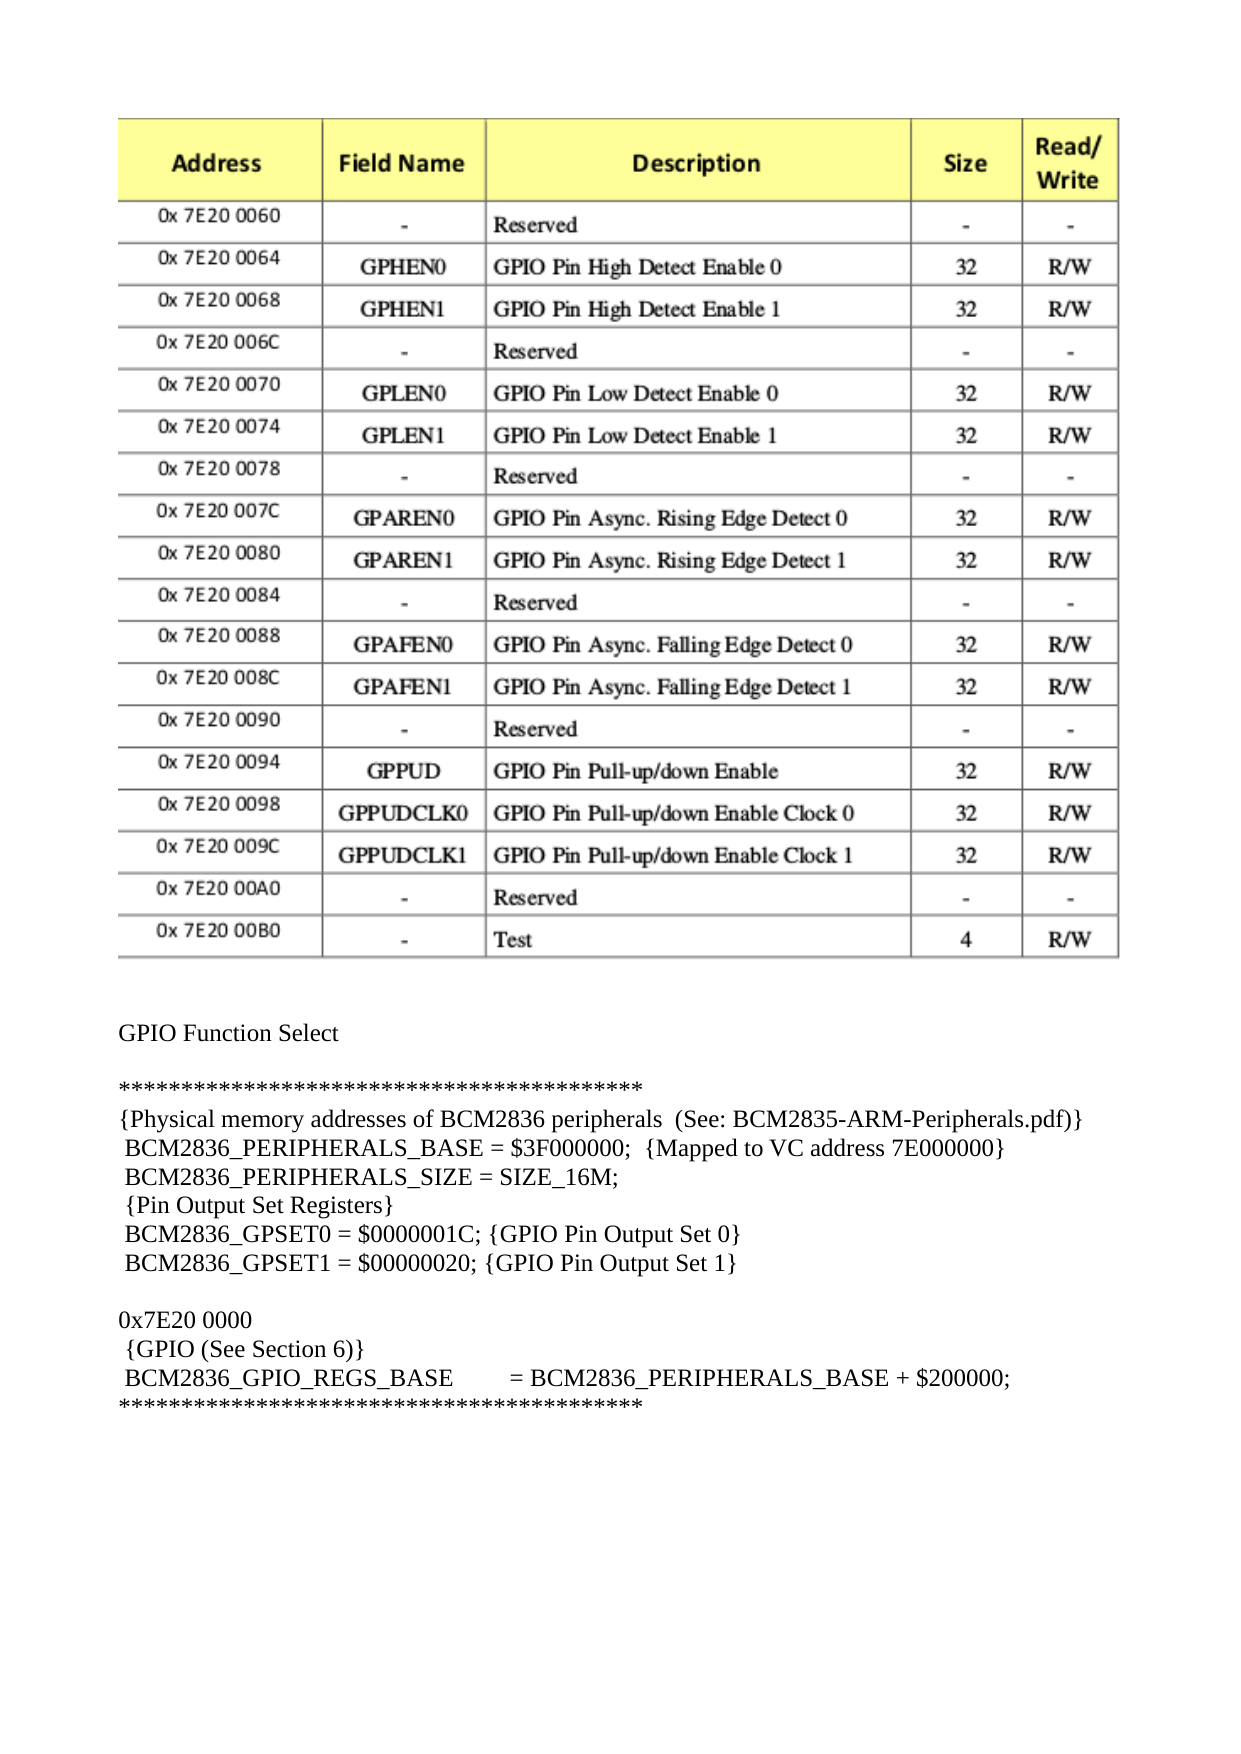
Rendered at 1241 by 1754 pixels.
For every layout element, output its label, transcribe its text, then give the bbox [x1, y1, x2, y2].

text BCM2836_PERIPHERALS_BASE = $3F000000; {Mapped to VC address 7E000000} [118, 1133, 1122, 1162]
text ****************************************** [118, 1075, 1122, 1104]
text 0x7E20 0000 [118, 1305, 1122, 1334]
picture [118, 118, 1123, 961]
text BCM2836_PERIPHERALS_SIZE = SIZE_16M; [118, 1162, 1122, 1190]
text {Physical memory addresses of BCM2836 peripherals (See: BCM2835-ARM-Peripherals.pdf)} [118, 1104, 1122, 1133]
text {GPIO (See Section 6)} [118, 1334, 1122, 1363]
text BCM2836_GPSET0 = $0000001C; {GPIO Pin Output Set 0} [118, 1219, 1122, 1248]
text BCM2836_GPIO_REGS_BASE = BCM2836_PERIPHERALS_BASE + $200000; [118, 1363, 1122, 1392]
text GPIO Function Select [118, 1018, 1122, 1047]
text {Pin Output Set Registers} [118, 1190, 1122, 1219]
text ****************************************** [118, 1392, 1122, 1420]
text BCM2836_GPSET1 = $00000020; {GPIO Pin Output Set 1} [118, 1248, 1122, 1277]
